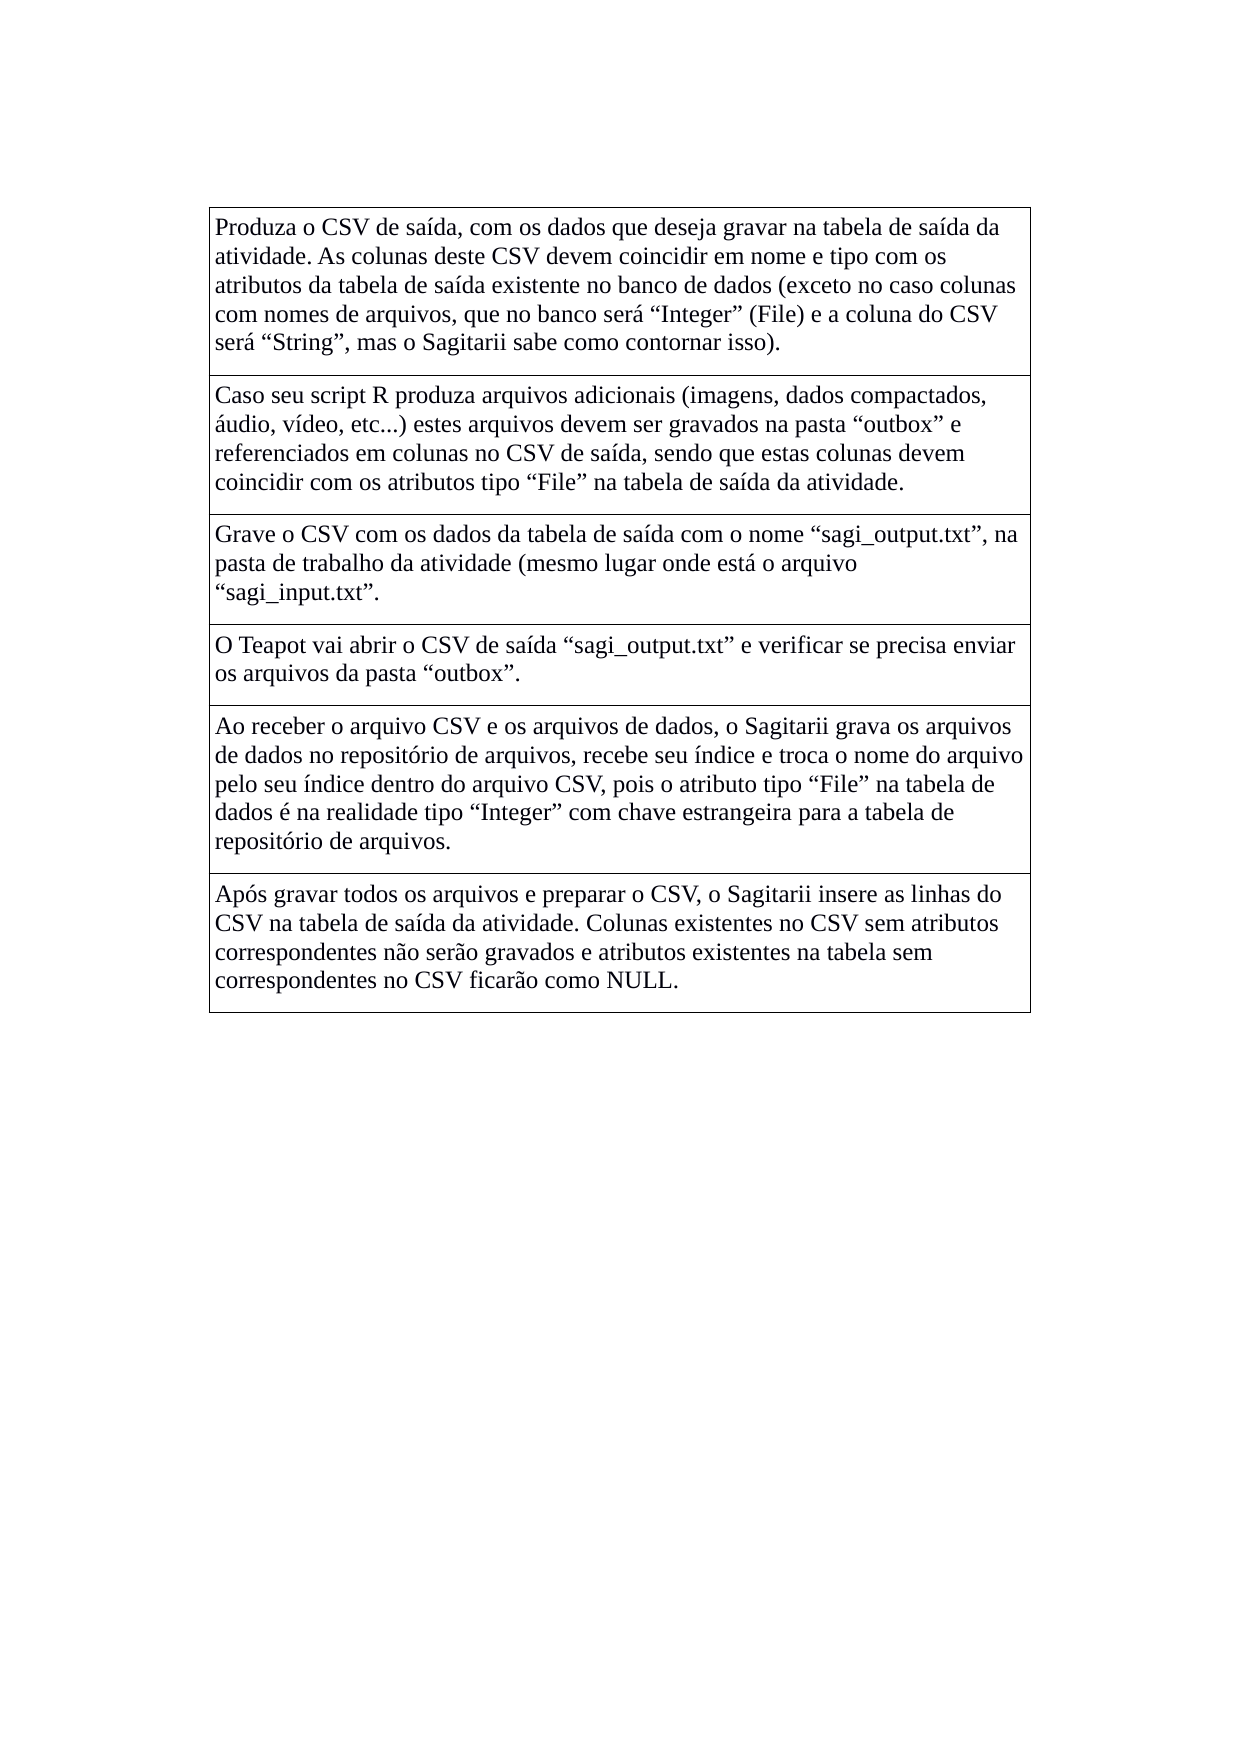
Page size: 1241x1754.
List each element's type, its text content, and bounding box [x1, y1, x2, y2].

table_cell Produza o CSV de saída, com os dados que deseja gravar na tabela de saída da atividade. As colunas deste CSV devem coincidir em nome e tipo com os atributos da tabela de saída existente no banco de dados (exceto no caso colunas com nomes de arquivos, que no banco será “Integer” (File) e a coluna do CSV será “String”, mas o Sagitarii sabe como contornar isso). [210, 208, 1030, 374]
table_cell Caso seu script R produza arquivos adicionais (imagens, dados compactados, áudio, vídeo, etc...) estes arquivos devem ser gravados na pasta “outbox” e referenciados em colunas no CSV de saída, sendo que estas colunas devem coincidir com os atributos tipo “File” na tabela de saída da atividade. [210, 376, 1030, 513]
table_cell Grave o CSV com os dados da tabela de saída com o nome “sagi_output.txt”, na pasta de trabalho da atividade (mesmo lugar onde está o arquivo “sagi_input.txt”. [210, 515, 1030, 624]
table_cell Ao receber o arquivo CSV e os arquivos de dados, o Sagitarii grava os arquivos de dados no repositório de arquivos, recebe seu índice e troca o nome do arquivo pelo seu índice dentro do arquivo CSV, pois o atributo tipo “File” na tabela de dados é na realidade tipo “Integer” com chave estrangeira para a tabela de repositório de arquivos. [210, 706, 1030, 873]
table_cell Após gravar todos os arquivos e preparar o CSV, o Sagitarii insere as linhas do CSV na tabela de saída da atividade. Colunas existentes no CSV sem atributos correspondentes não serão gravados e atributos existentes na tabela sem correspondentes no CSV ficarão como NULL. [210, 874, 1030, 1012]
table_cell O Teapot vai abrir o CSV de saída “sagi_output.txt” e verificar se precisa enviar os arquivos da pasta “outbox”. [210, 625, 1030, 705]
